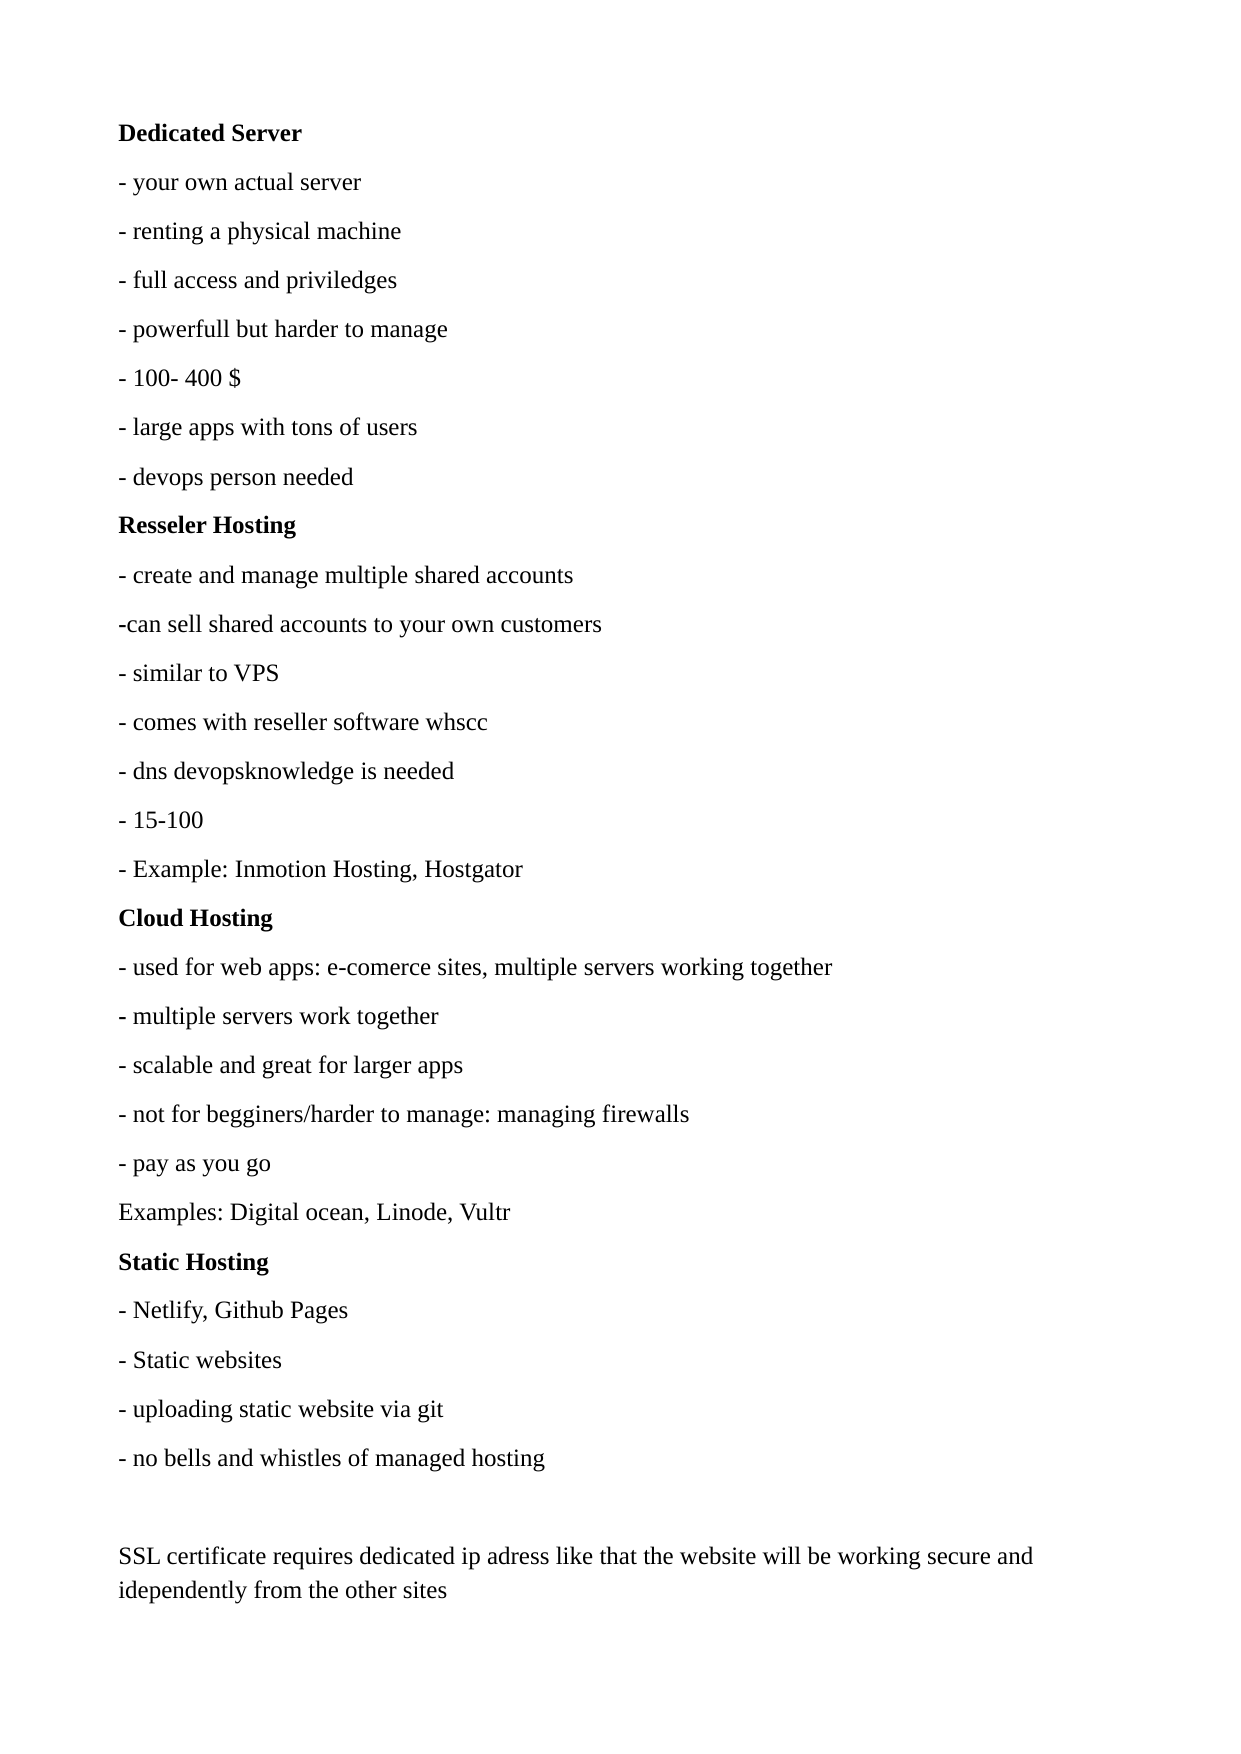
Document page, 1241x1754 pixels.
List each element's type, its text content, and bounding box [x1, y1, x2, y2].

text - Example: Inmotion Hosting, Hostgator [118, 854, 1122, 883]
text Static Hosting [118, 1247, 1122, 1275]
text Resseler Hosting [118, 511, 1122, 539]
text - Static websites [118, 1345, 1122, 1373]
text - pay as you go [118, 1148, 1122, 1177]
text - comes with reseller software whscc [118, 707, 1122, 736]
text - no bells and whistles of managed hosting [118, 1443, 1122, 1472]
text - not for begginers/harder to manage: managing firewalls [118, 1099, 1122, 1128]
text - large apps with tons of users [118, 412, 1122, 441]
text - Netlify, Github Pages [118, 1296, 1122, 1324]
text Examples: Digital ocean, Linode, Vultr [118, 1197, 1122, 1226]
text Dedicated Server [118, 118, 1122, 147]
text - full access and priviledges [118, 265, 1122, 294]
text - scalable and great for larger apps [118, 1050, 1122, 1079]
text - uploading static website via git [118, 1394, 1122, 1422]
text SSL certificate requires dedicated ip adress like that the website will be working secure and idependently from the other sites [118, 1541, 1122, 1604]
text - create and manage multiple shared accounts [118, 560, 1122, 588]
text - multiple servers work together [118, 1001, 1122, 1030]
text - 100- 400 $ [118, 363, 1122, 392]
text -can sell shared accounts to your own customers [118, 609, 1122, 637]
text - renting a physical machine [118, 216, 1122, 245]
text - dns devopsknowledge is needed [118, 756, 1122, 785]
text - your own actual server [118, 167, 1122, 196]
text - used for web apps: e-comerce sites, multiple servers working together [118, 952, 1122, 981]
text - powerfull but harder to manage [118, 314, 1122, 343]
text - similar to VPS [118, 658, 1122, 687]
text - 15-100 [118, 805, 1122, 834]
text - devops person needed [118, 462, 1122, 490]
text Cloud Hosting [118, 903, 1122, 932]
